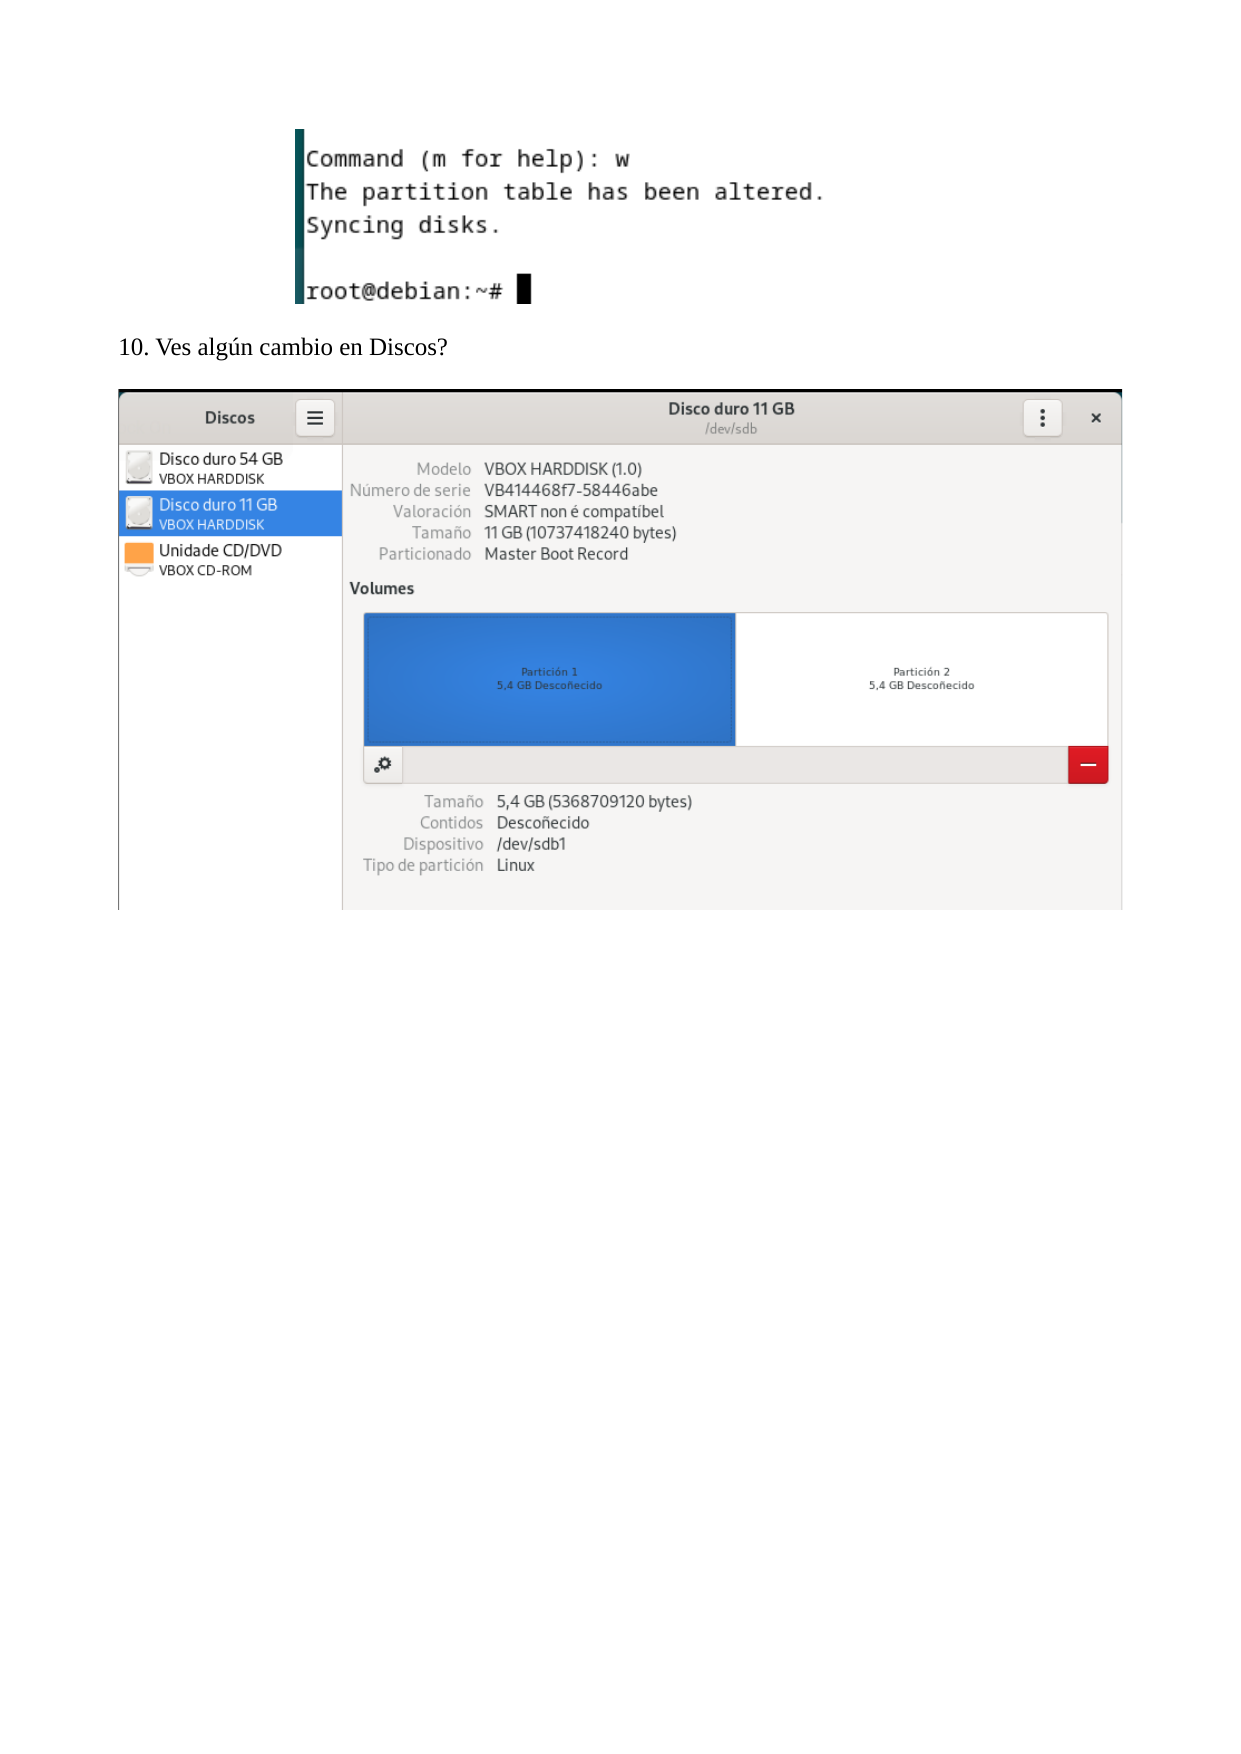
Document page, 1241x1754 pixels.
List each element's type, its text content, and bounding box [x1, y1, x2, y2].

picture [295, 129, 946, 304]
picture [118, 389, 1123, 910]
text 10. Ves algún cambio en Discos? [118, 332, 1122, 361]
